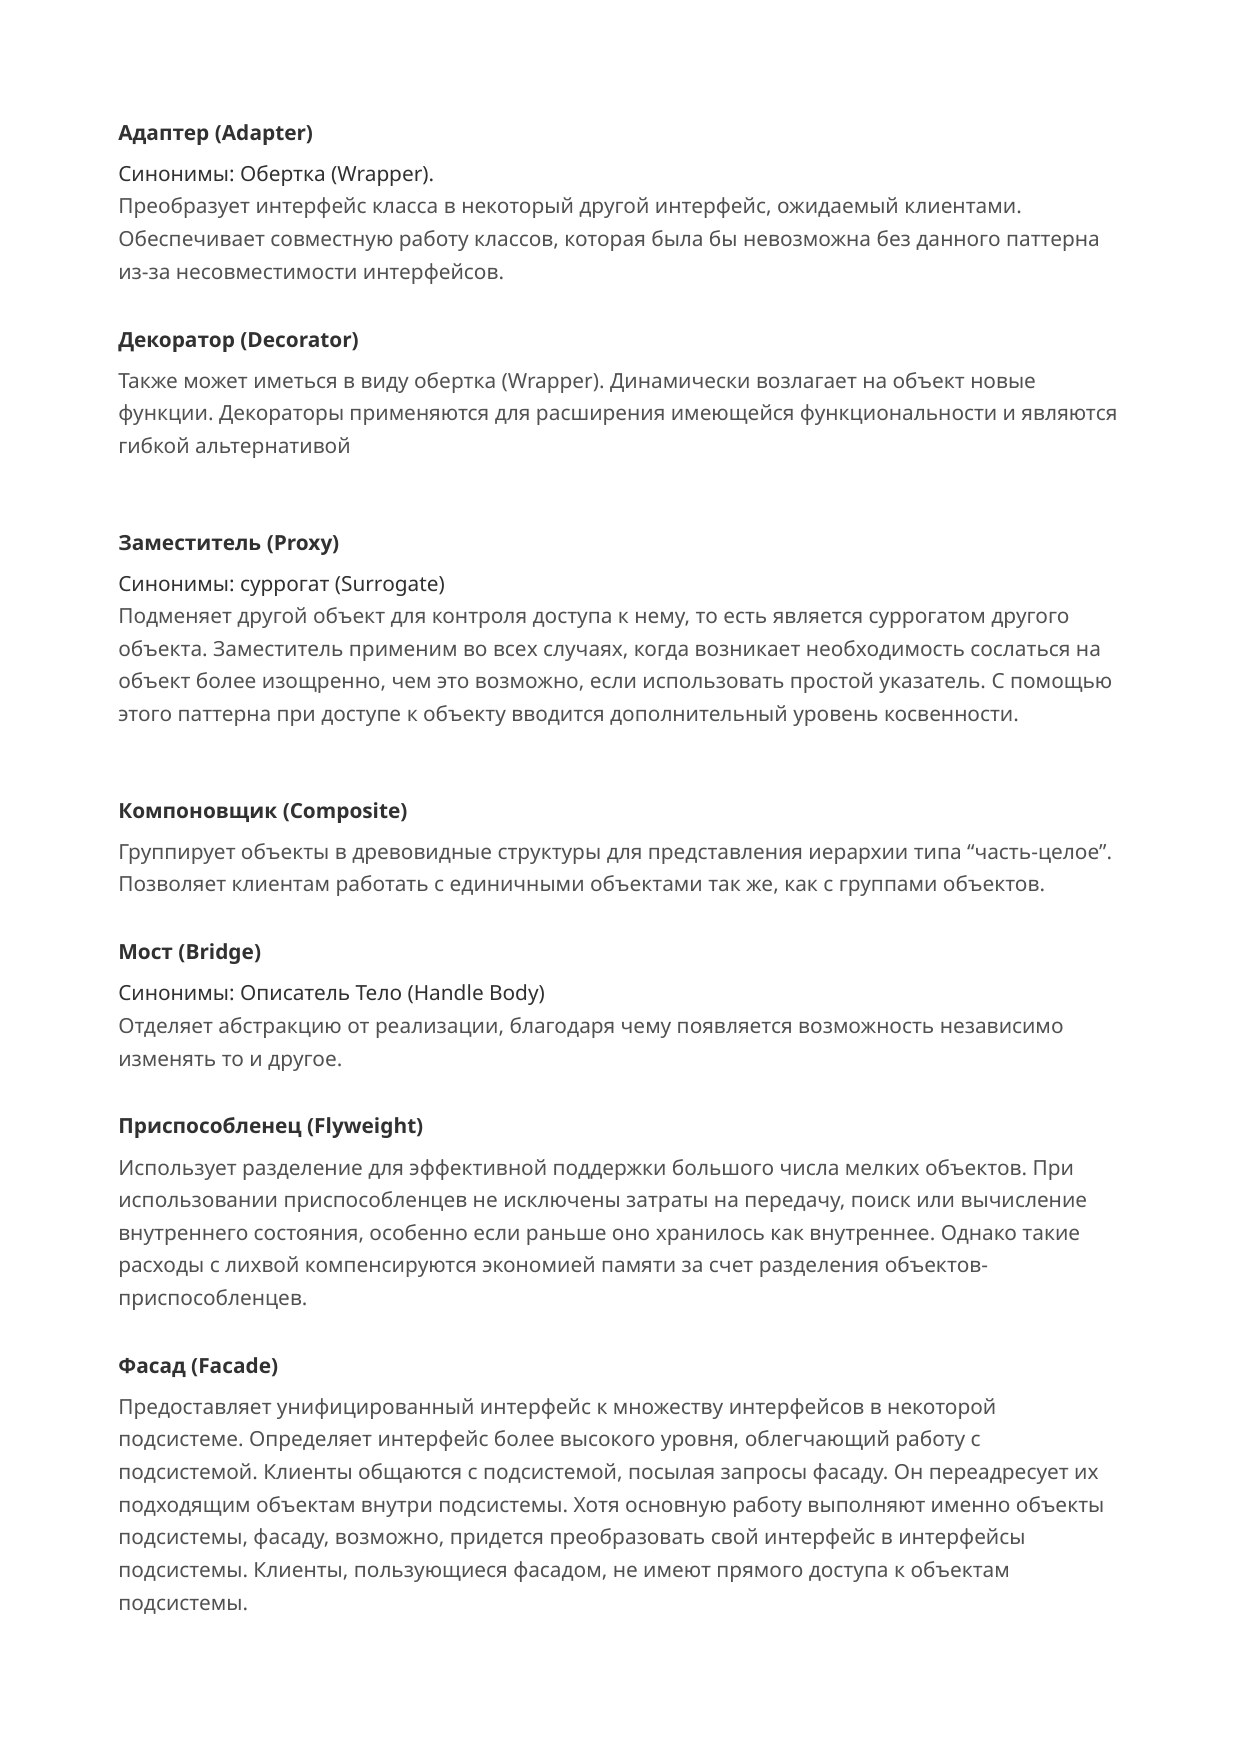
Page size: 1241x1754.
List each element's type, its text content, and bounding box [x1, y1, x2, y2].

subtitle Компоновщик (Composite) [118, 796, 1122, 824]
text Также может иметься в виду обертка (Wrapper). Динамически возлагает на объект новые функции. Декораторы применяются для расширения имеющейся функциональности и являются гибкой альтернативой [118, 366, 1122, 459]
text Использует разделение для эффективной поддержки большого числа мелких объектов. При использовании приспособленцев не исключены затраты на передачу, поиск или вычисление внутреннего состояния, особенно если раньше оно хранилось как внутреннее. Однако такие расходы с лихвой компенсируются экономией памяти за счет разделения объектов-приспособленцев. [118, 1153, 1122, 1311]
text Предоставляет унифицированный интерфейс к множеству интерфейсов в некоторой подсистеме. Определяет интерфейс более высокого уровня, облегчающий работу с подсистемой. Клиенты общаются с подсистемой, посылая запросы фасаду. Он переадресует их подходящим объектам внутри подсистемы. Хотя основную работу выполняют именно объекты подсистемы, фасаду, возможно, придется преобразовать свой интерфейс в интерфейсы подсистемы. Клиенты, пользующиеся фасадом, не имеют прямого доступа к объектам подсистемы. [118, 1392, 1122, 1616]
subtitle Декоратор (Decorator) [118, 325, 1122, 353]
text Синонимы: суррогат (Surrogate) Подменяет другой объект для контроля доступа к нему, то есть является суррогатом другого объекта. Заместитель применим во всех случаях, когда возникает необходимость сослаться на объект более изощренно, чем это возможно, если использовать простой указатель. С помощью этого паттерна при доступе к объекту вводится дополнительный уровень косвенности. [118, 569, 1122, 728]
text Синонимы: Описатель Тело (Handle Body) Отделяет абстракцию от реализации, благодаря чему появляется возможность независимо изменять то и другое. [118, 978, 1122, 1072]
subtitle Фасад (Facade) [118, 1351, 1122, 1379]
subtitle Приспособленец (Flyweight) [118, 1112, 1122, 1140]
text Синонимы: Обертка (Wrapper). Преобразует интерфейс класса в некоторый другой интерфейс, ожидаемый клиентами. Обеспечивает совместную работу классов, которая была бы невозможна без данного паттерна из-за несовместимости интерфейсов. [118, 159, 1122, 285]
text Группирует объекты в древовидные структуры для представления иерархии типа “часть-целое”. Позволяет клиентам работать с единичными объектами так же, как с группами объектов. [118, 837, 1122, 898]
subtitle Адаптер (Adapter) [118, 118, 1122, 147]
subtitle Заместитель (Proxy) [118, 528, 1122, 556]
subtitle Мост (Bridge) [118, 937, 1122, 966]
